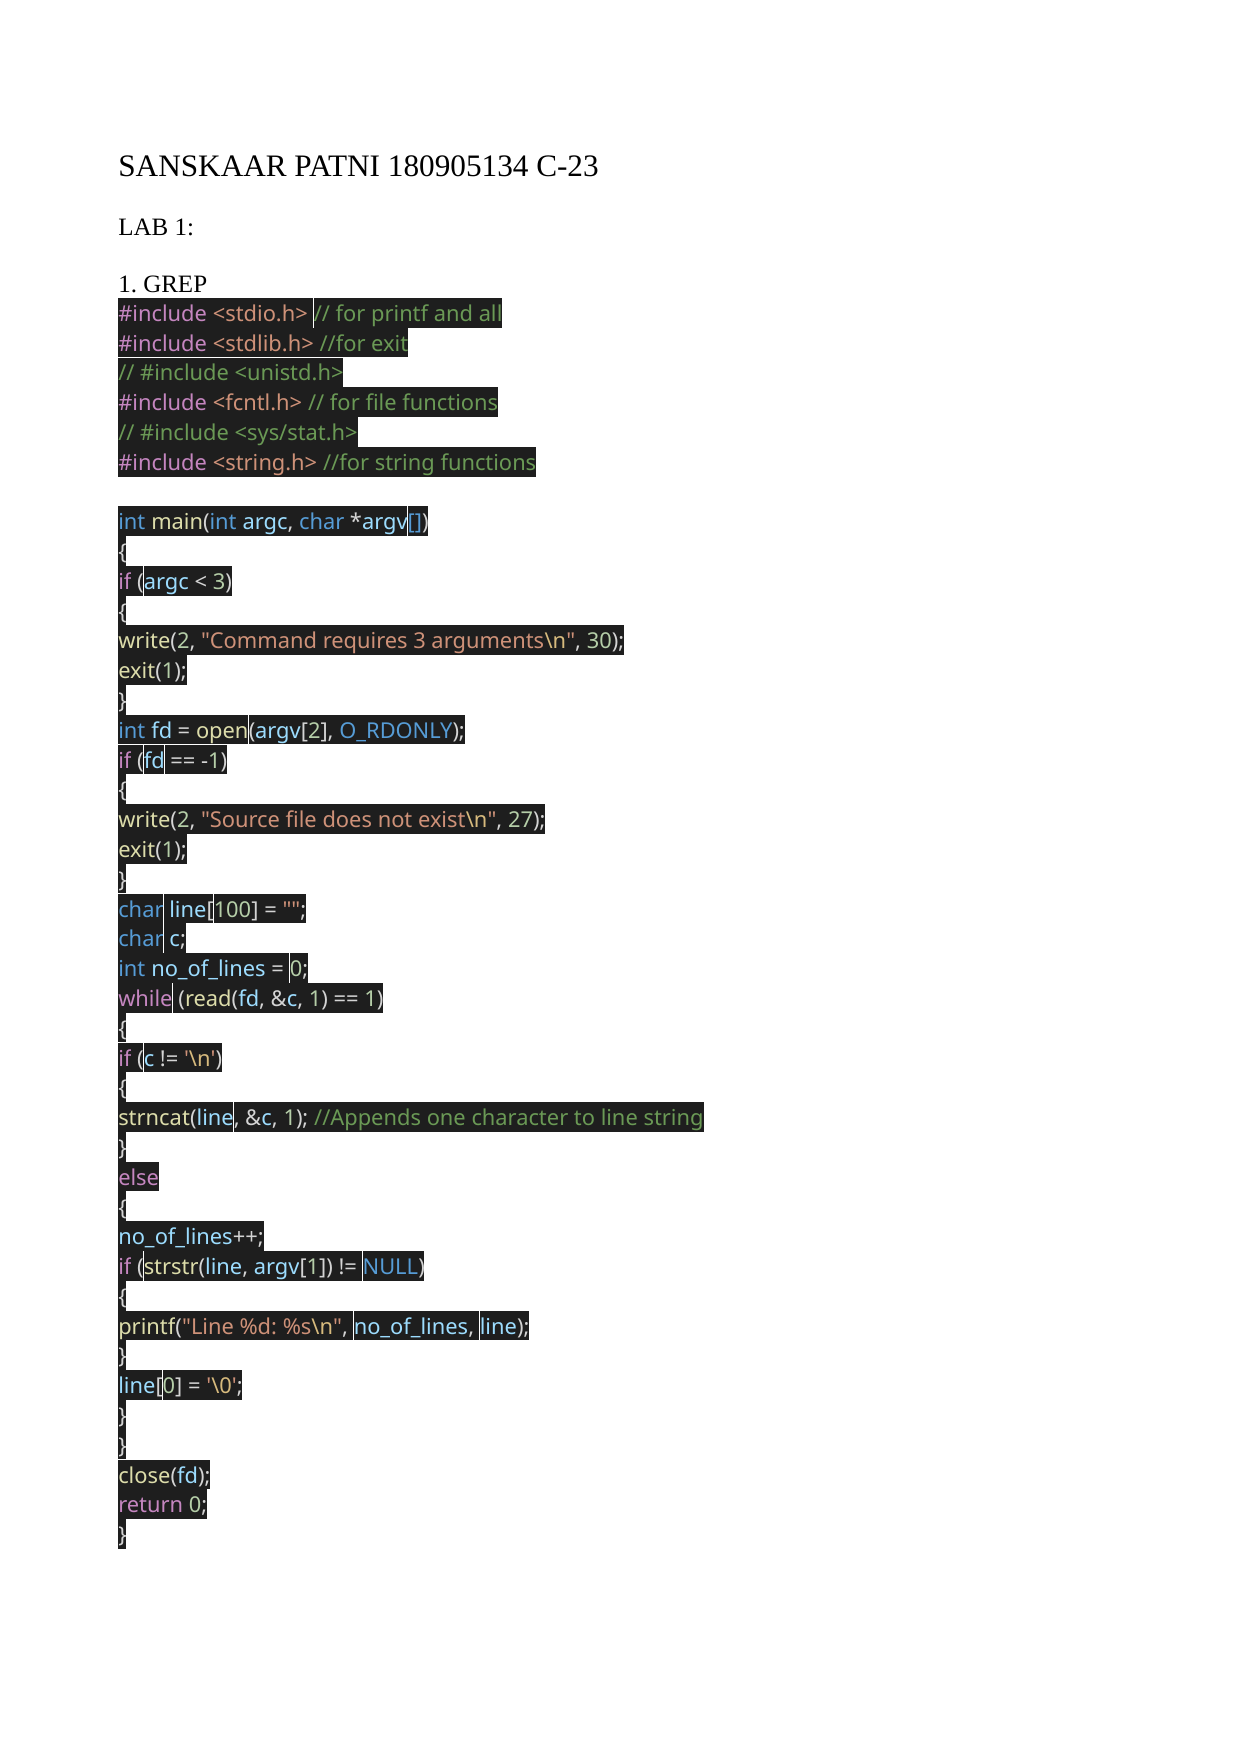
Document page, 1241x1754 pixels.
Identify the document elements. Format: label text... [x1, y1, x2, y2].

text line[0] = '\0'; [118, 1370, 1122, 1400]
text { [118, 1281, 1122, 1311]
text printf("Line %d: %s\n", no_of_lines, line); [118, 1311, 1122, 1340]
text } [118, 1519, 1122, 1549]
text } [118, 1132, 1122, 1162]
text } [118, 1340, 1122, 1370]
text { [118, 774, 1122, 804]
text if (argc < 3) [118, 566, 1122, 596]
text else [118, 1162, 1122, 1191]
text } [118, 685, 1122, 715]
text #include <fcntl.h> // for file functions [118, 387, 1122, 417]
text // #include <sys/stat.h> [118, 417, 1122, 447]
text if (strstr(line, argv[1]) != NULL) [118, 1251, 1122, 1281]
text { [118, 1191, 1122, 1221]
text strncat(line, &c, 1); //Appends one character to line string [118, 1102, 1122, 1132]
text exit(1); [118, 655, 1122, 685]
text int main(int argc, char *argv[]) [118, 506, 1122, 536]
text // #include <unistd.h> [118, 357, 1122, 387]
text if (c != '\n') [118, 1042, 1122, 1072]
text write(2, "Command requires 3 arguments\n", 30); [118, 625, 1122, 655]
text close(fd); [118, 1459, 1122, 1489]
text if (fd == -1) [118, 744, 1122, 774]
text LAB 1: [118, 212, 1122, 240]
text write(2, "Source file does not exist\n", 27); [118, 804, 1122, 834]
text { [118, 536, 1122, 566]
text #include <stdlib.h> //for exit [118, 328, 1122, 357]
text return 0; [118, 1489, 1122, 1519]
text { [118, 1072, 1122, 1102]
text } [118, 864, 1122, 893]
text while (read(fd, &c, 1) == 1) [118, 983, 1122, 1013]
text 1. GREP [118, 269, 1122, 298]
text } [118, 1400, 1122, 1430]
text exit(1); [118, 834, 1122, 864]
text SANSKAAR PATNI 180905134 C-23 [118, 147, 1122, 183]
text char line[100] = ""; [118, 893, 1122, 923]
text { [118, 1013, 1122, 1042]
text int no_of_lines = 0; [118, 953, 1122, 983]
text #include <stdio.h> // for printf and all [118, 298, 1122, 328]
text } [118, 1430, 1122, 1459]
text char c; [118, 923, 1122, 953]
text { [118, 596, 1122, 625]
text #include <string.h> //for string functions [118, 447, 1122, 477]
text no_of_lines++; [118, 1221, 1122, 1251]
text int fd = open(argv[2], O_RDONLY); [118, 715, 1122, 744]
